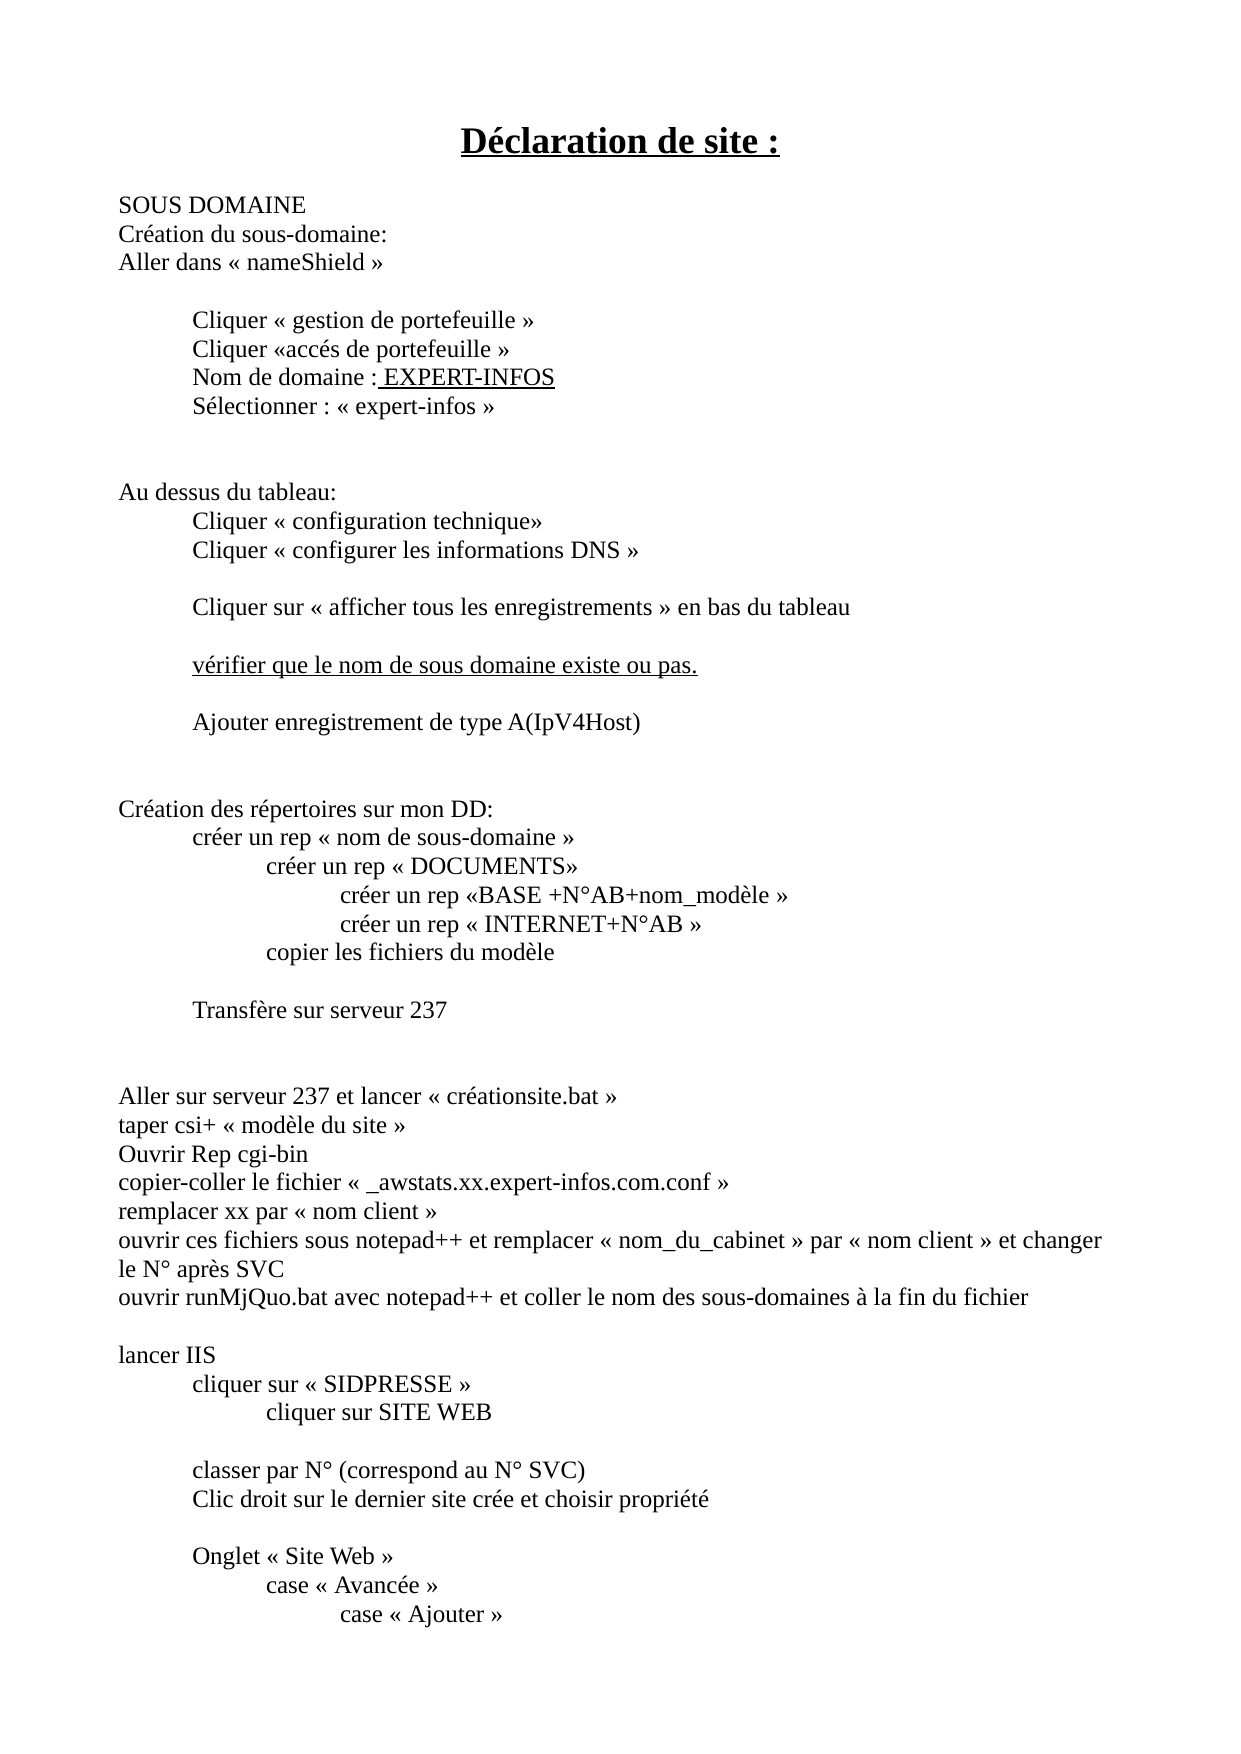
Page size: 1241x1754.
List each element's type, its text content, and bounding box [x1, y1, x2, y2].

text cliquer sur SITE WEB [118, 1397, 1122, 1426]
text créer un rep « INTERNET+N°AB » [118, 909, 1122, 937]
text Cliquer « configurer les informations DNS » [118, 535, 1122, 564]
text Ajouter enregistrement de type A(IpV4Host) [118, 707, 1122, 736]
text Création du sous-domaine: [118, 219, 1122, 247]
text Aller dans « nameShield » [118, 247, 1122, 276]
text ouvrir runMjQuo.bat avec notepad++ et coller le nom des sous-domaines à la fin du fichier [118, 1282, 1122, 1311]
text Cliquer « gestion de portefeuille » [118, 305, 1122, 334]
text Transfère sur serveur 237 [118, 995, 1122, 1024]
text Création des répertoires sur mon DD: [118, 794, 1122, 822]
text Déclaration de site : [118, 118, 1122, 161]
text Cliquer « configuration technique» [118, 506, 1122, 535]
text Ouvrir Rep cgi-bin [118, 1139, 1122, 1167]
text case « Avancée » [118, 1570, 1122, 1599]
text lancer IIS [118, 1340, 1122, 1369]
text créer un rep «BASE +N°AB+nom_modèle » [118, 880, 1122, 909]
text Au dessus du tableau: [118, 477, 1122, 506]
text Cliquer sur « afficher tous les enregistrements » en bas du tableau [118, 592, 1122, 621]
text taper csi+ « modèle du site » [118, 1110, 1122, 1139]
text vérifier que le nom de sous domaine existe ou pas. [118, 650, 1122, 679]
text Aller sur serveur 237 et lancer « créationsite.bat » [118, 1081, 1122, 1110]
text Cliquer «accés de portefeuille » [118, 334, 1122, 362]
text Sélectionner : « expert-infos » [118, 391, 1122, 420]
text Onglet « Site Web » [118, 1541, 1122, 1570]
text copier les fichiers du modèle [118, 937, 1122, 966]
text créer un rep « nom de sous-domaine » [118, 822, 1122, 851]
text Clic droit sur le dernier site crée et choisir propriété [118, 1484, 1122, 1512]
text ouvrir ces fichiers sous notepad++ et remplacer « nom_du_cabinet » par « nom client » et changer le N° après SVC [118, 1225, 1122, 1282]
text classer par N° (correspond au N° SVC) [118, 1455, 1122, 1484]
text cliquer sur « SIDPRESSE » [118, 1369, 1122, 1397]
text Nom de domaine : EXPERT-INFOS [118, 362, 1122, 391]
text SOUS DOMAINE [118, 190, 1122, 219]
text copier-coller le fichier « _awstats.xx.expert-infos.com.conf » [118, 1167, 1122, 1196]
text créer un rep « DOCUMENTS» [118, 851, 1122, 880]
text remplacer xx par « nom client » [118, 1196, 1122, 1225]
text case « Ajouter » [118, 1599, 1122, 1627]
